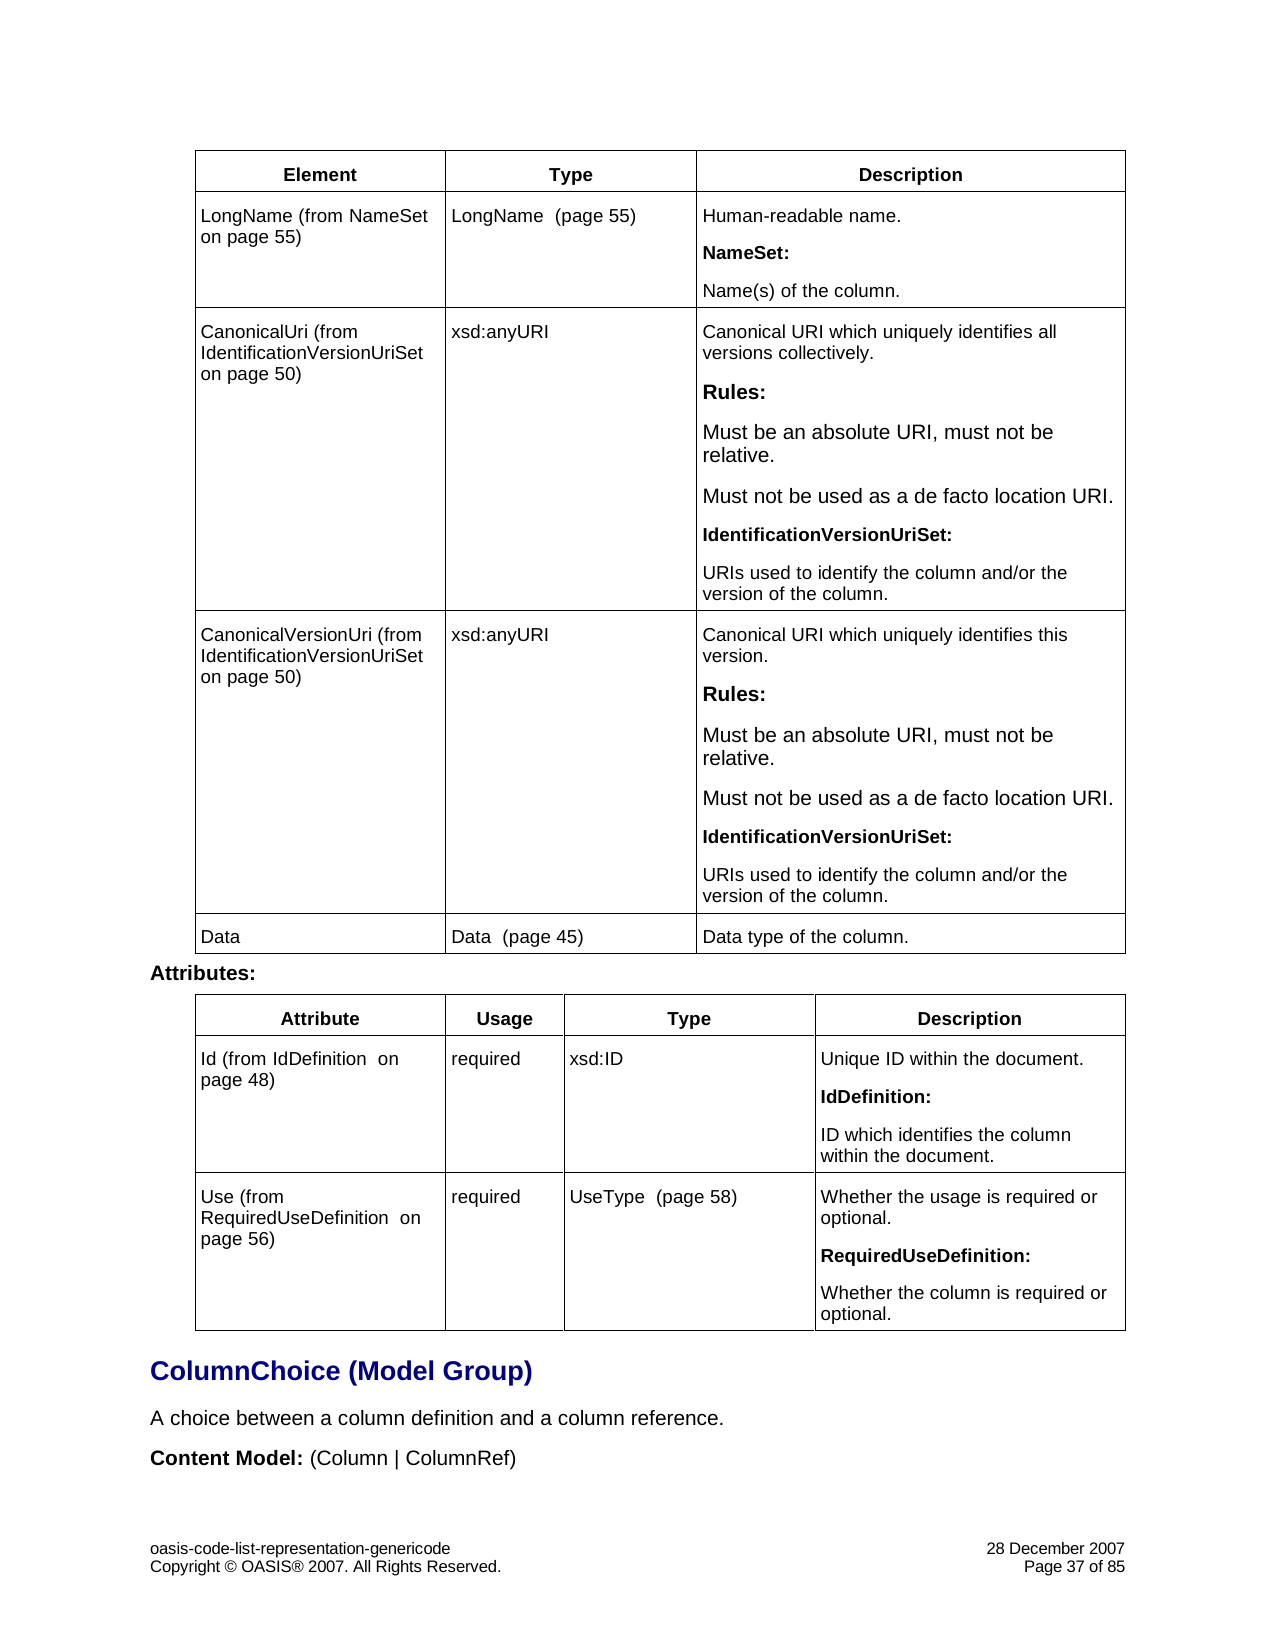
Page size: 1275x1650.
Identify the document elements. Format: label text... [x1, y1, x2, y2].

table_cell CanonicalVersionUri (from IdentificationVersionUriSet on page 50) [196, 611, 445, 913]
table_cell UseType (page 58) [565, 1173, 814, 1330]
table_cell Use (from RequiredUseDefinition on page 56) [196, 1173, 445, 1330]
table_cell Canonical URI which uniquely identifies all versions collectively. Rules: Must be an absolute URI, must not be relative. Must not be used as a de facto location URI. IdentificationVersionUriSet: URIs used to identify the column and/or the version of the column. [697, 308, 1125, 610]
table_cell Canonical URI which uniquely identifies this version. Rules: Must be an absolute URI, must not be relative. Must not be used as a de facto location URI. IdentificationVersionUriSet: URIs used to identify the column and/or the version of the column. [697, 611, 1125, 913]
table_cell required [446, 1173, 563, 1330]
table_cell Data type of the column. [697, 914, 1125, 953]
table_cell LongName (from NameSet on page 55) [196, 192, 445, 307]
table_cell CanonicalUri (from IdentificationVersionUriSet on page 50) [196, 308, 445, 610]
table_cell required [446, 1036, 563, 1172]
table_header Description [697, 151, 1125, 191]
table_header Attribute [196, 995, 445, 1035]
table_cell Id (from IdDefinition on page 48) [196, 1036, 445, 1172]
table_cell xsd:anyURI [446, 308, 696, 610]
table_cell Whether the usage is required or optional. RequiredUseDefinition: Whether the column is required or optional. [816, 1173, 1125, 1330]
table_cell Data (page 45) [446, 914, 696, 953]
table_header Usage [446, 995, 563, 1035]
table_cell Data [196, 914, 445, 953]
table_header Description [816, 995, 1125, 1035]
table_header Element [196, 151, 445, 191]
table_cell Human-readable name. NameSet: Name(s) of the column. [697, 192, 1125, 307]
table_cell LongName (page 55) [446, 192, 696, 307]
table_header Type [565, 995, 814, 1035]
table_header Type [446, 151, 696, 191]
subtitle ColumnChoice (Model Group) [150, 1356, 1125, 1386]
text A choice between a column definition and a column reference. [150, 1406, 1125, 1430]
title Attributes: [150, 962, 1125, 985]
table_cell Unique ID within the document. IdDefinition: ID which identifies the column within the document. [816, 1036, 1125, 1172]
table_cell xsd:anyURI [446, 611, 696, 913]
table_cell xsd:ID [565, 1036, 814, 1172]
text Content Model: (Column | ColumnRef) [150, 1447, 1125, 1470]
